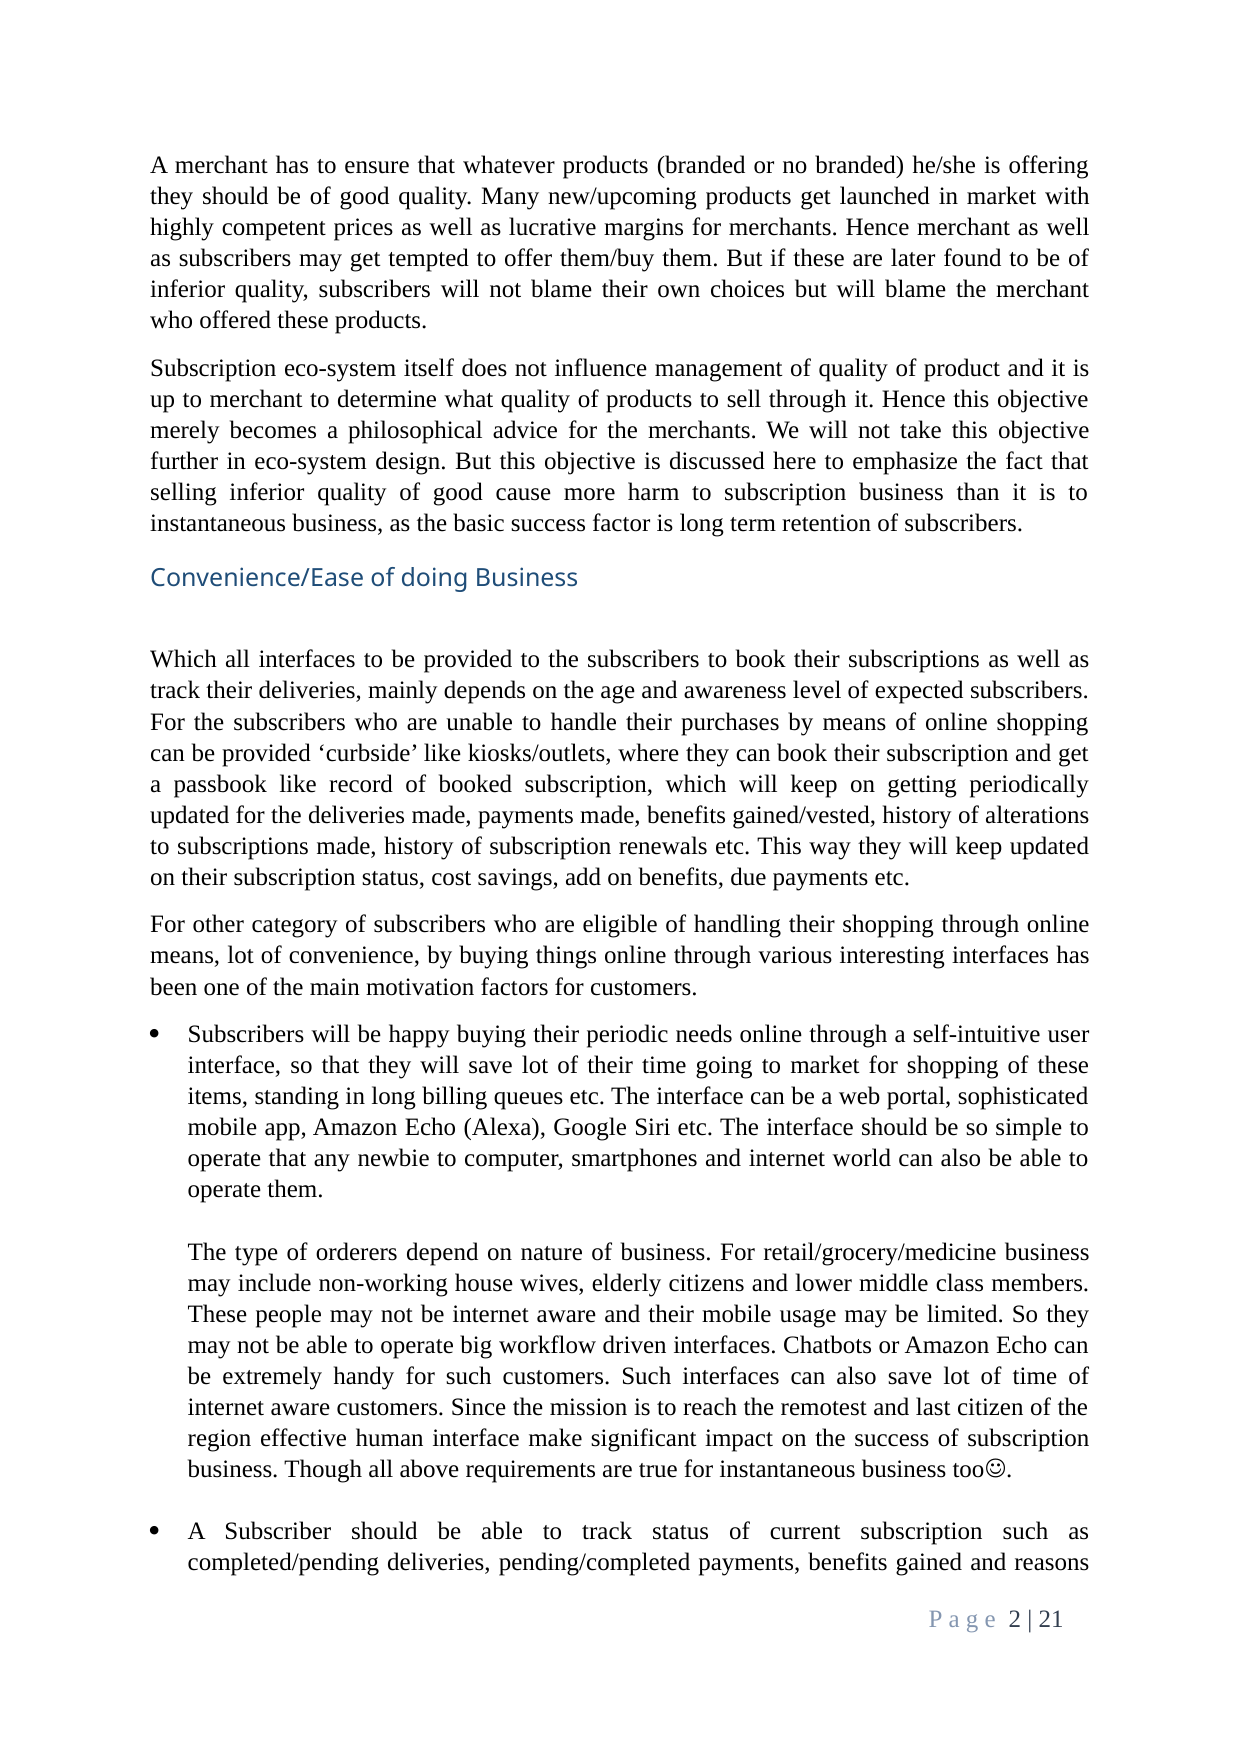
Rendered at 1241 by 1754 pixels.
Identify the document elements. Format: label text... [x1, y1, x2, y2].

text A merchant has to ensure that whatever products (branded or no branded) he/she is offering they should be of good quality. Many new/upcoming products get launched in market with highly competent prices as well as lucrative margins for merchants. Hence merchant as well as subscribers may get tempted to offer them/buy them. But if these are later found to be of inferior quality, subscribers will not blame their own choices but will blame the merchant who offered these products. [150, 150, 1090, 334]
list The type of orderers depend on nature of business. For retail/grocery/medicine business may include non-working house wives, elderly citizens and lower middle class members. These people may not be internet aware and their mobile usage may be limited. So they may not be able to operate big workflow driven interfaces. Chatbots or Amazon Echo can be extremely handy for such customers. Such interfaces can also save lot of time of internet aware customers. Since the mission is to reach the remotest and last citizen of the region effective human interface make significant impact on the success of subscription business. Though all above requirements are true for instantaneous business too. [187, 1237, 1090, 1483]
text For other category of subscribers who are eligible of handling their shopping through online means, lot of convenience, by buying things online through various interesting interfaces has been one of the main motivation factors for customers. [150, 909, 1090, 1000]
list A Subscriber should be able to track status of current subscription such as completed/pending deliveries, pending/completed payments, benefits gained and reasons [150, 1516, 1090, 1576]
list Subscribers will be happy buying their periodic needs online through a self-intuitive user interface, so that they will save lot of their time going to market for shopping of these items, standing in long billing queues etc. The interface can be a web portal, sophisticated mobile app, Amazon Echo (Alexa), Google Siri etc. The interface should be so simple to operate that any newbie to computer, smartphones and internet world can also be able to operate them. [150, 1019, 1090, 1203]
text Which all interfaces to be provided to the subscribers to book their subscriptions as well as track their deliveries, mainly depends on the age and awareness level of expected subscribers. For the subscribers who are unable to handle their purchases by means of online shopping can be provided ‘curbside’ like kiosks/outlets, where they can book their subscription and get a passbook like record of booked subscription, which will keep on getting periodically updated for the deliveries made, payments made, benefits gained/vested, history of alterations to subscriptions made, history of subscription renewals etc. This way they will keep updated on their subscription status, cost savings, add on benefits, due payments etc. [150, 644, 1090, 891]
text Subscription eco-system itself does not influence management of quality of product and it is up to merchant to determine what quality of products to sell through it. Hence this objective merely becomes a philosophical advice for the merchants. We will not take this objective further in eco-system design. But this objective is discussed here to emphasize the fact that selling inferior quality of good cause more harm to subscription business than it is to instantaneous business, as the basic success factor is long term retention of subscribers. [150, 353, 1090, 537]
subtitle Convenience/Ease of doing Business [150, 560, 1090, 594]
